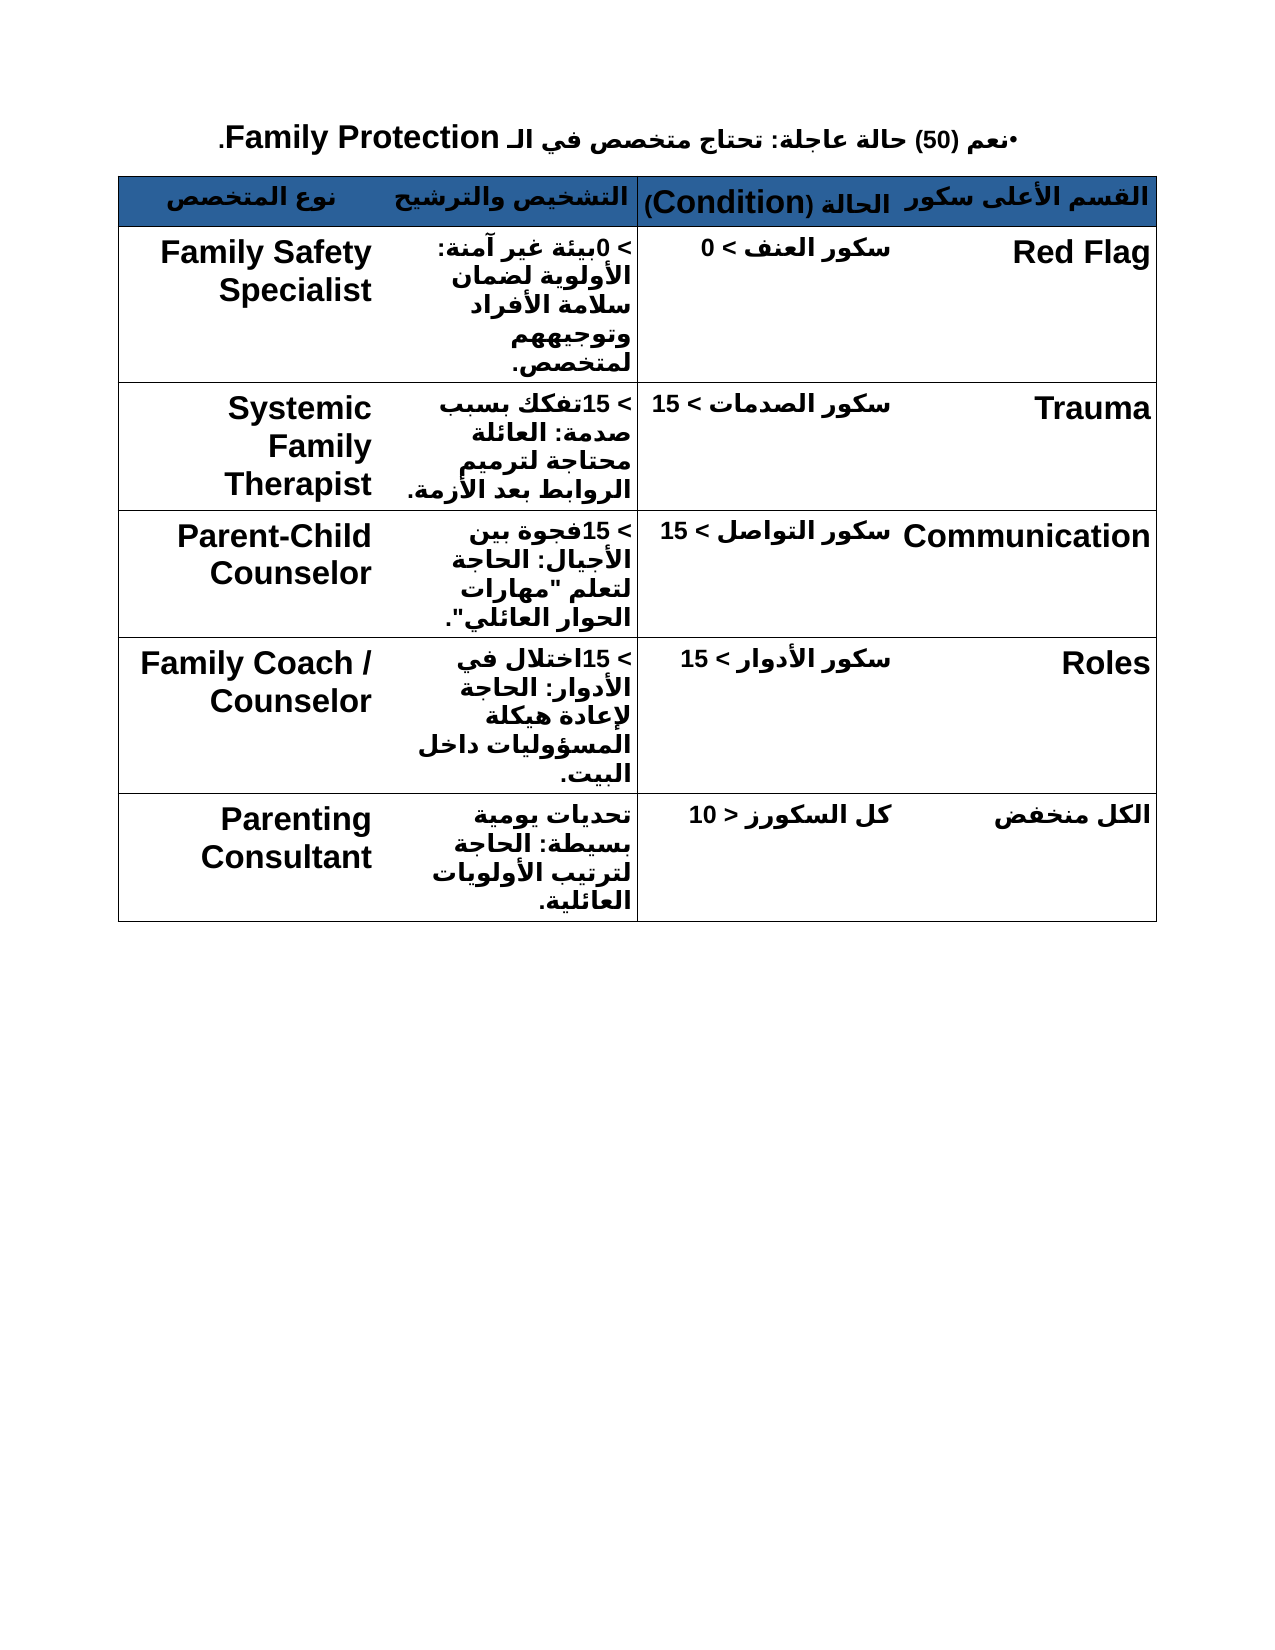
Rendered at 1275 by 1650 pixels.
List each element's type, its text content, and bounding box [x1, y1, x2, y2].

table_cell Family Safety Specialist [119, 227, 378, 382]
table_cell > 0بيئة غير آمنة: الأولوية لضمان سلامة الأفراد وتوجيههم لمتخصص. [378, 227, 637, 382]
table_cell الكل منخفض [897, 794, 1156, 921]
table_cell > 15اختلال في الأدوار: الحاجة لإعادة هيكلة المسؤوليات داخل البيت. [378, 638, 637, 793]
list نعم (50) حالة عاجلة: تحتاج متخصص في الـ Family Protection. [118, 118, 1039, 156]
table_cell Trauma [897, 383, 1156, 509]
table_header الحالة (Condition) [638, 177, 897, 226]
table_header القسم الأعلى سكور [897, 177, 1156, 226]
table_cell كل السكورز < 10 [638, 794, 897, 921]
table_header التشخيص والترشيح [378, 177, 637, 226]
table_cell سكور العنف > 0 [638, 227, 897, 382]
table_cell سكور الأدوار > 15 [638, 638, 897, 793]
table_cell Family Coach / Counselor [119, 638, 378, 793]
table_cell Communication [897, 511, 1156, 637]
table_cell > 15تفكك بسبب صدمة: العائلة محتاجة لترميم الروابط بعد الأزمة. [378, 383, 637, 509]
table_cell > 15فجوة بين الأجيال: الحاجة لتعلم "مهارات الحوار العائلي". [378, 511, 637, 637]
table_cell Red Flag [897, 227, 1156, 382]
table_cell Parent-Child Counselor [119, 511, 378, 637]
table_header نوع المتخصص [119, 177, 378, 226]
table_cell Parenting Consultant [119, 794, 378, 921]
table_cell تحديات يومية بسيطة: الحاجة لترتيب الأولويات العائلية. [378, 794, 637, 921]
table_cell Roles [897, 638, 1156, 793]
table_cell Systemic Family Therapist [119, 383, 378, 509]
table_cell سكور الصدمات > 15 [638, 383, 897, 509]
table_cell سكور التواصل > 15 [638, 511, 897, 637]
